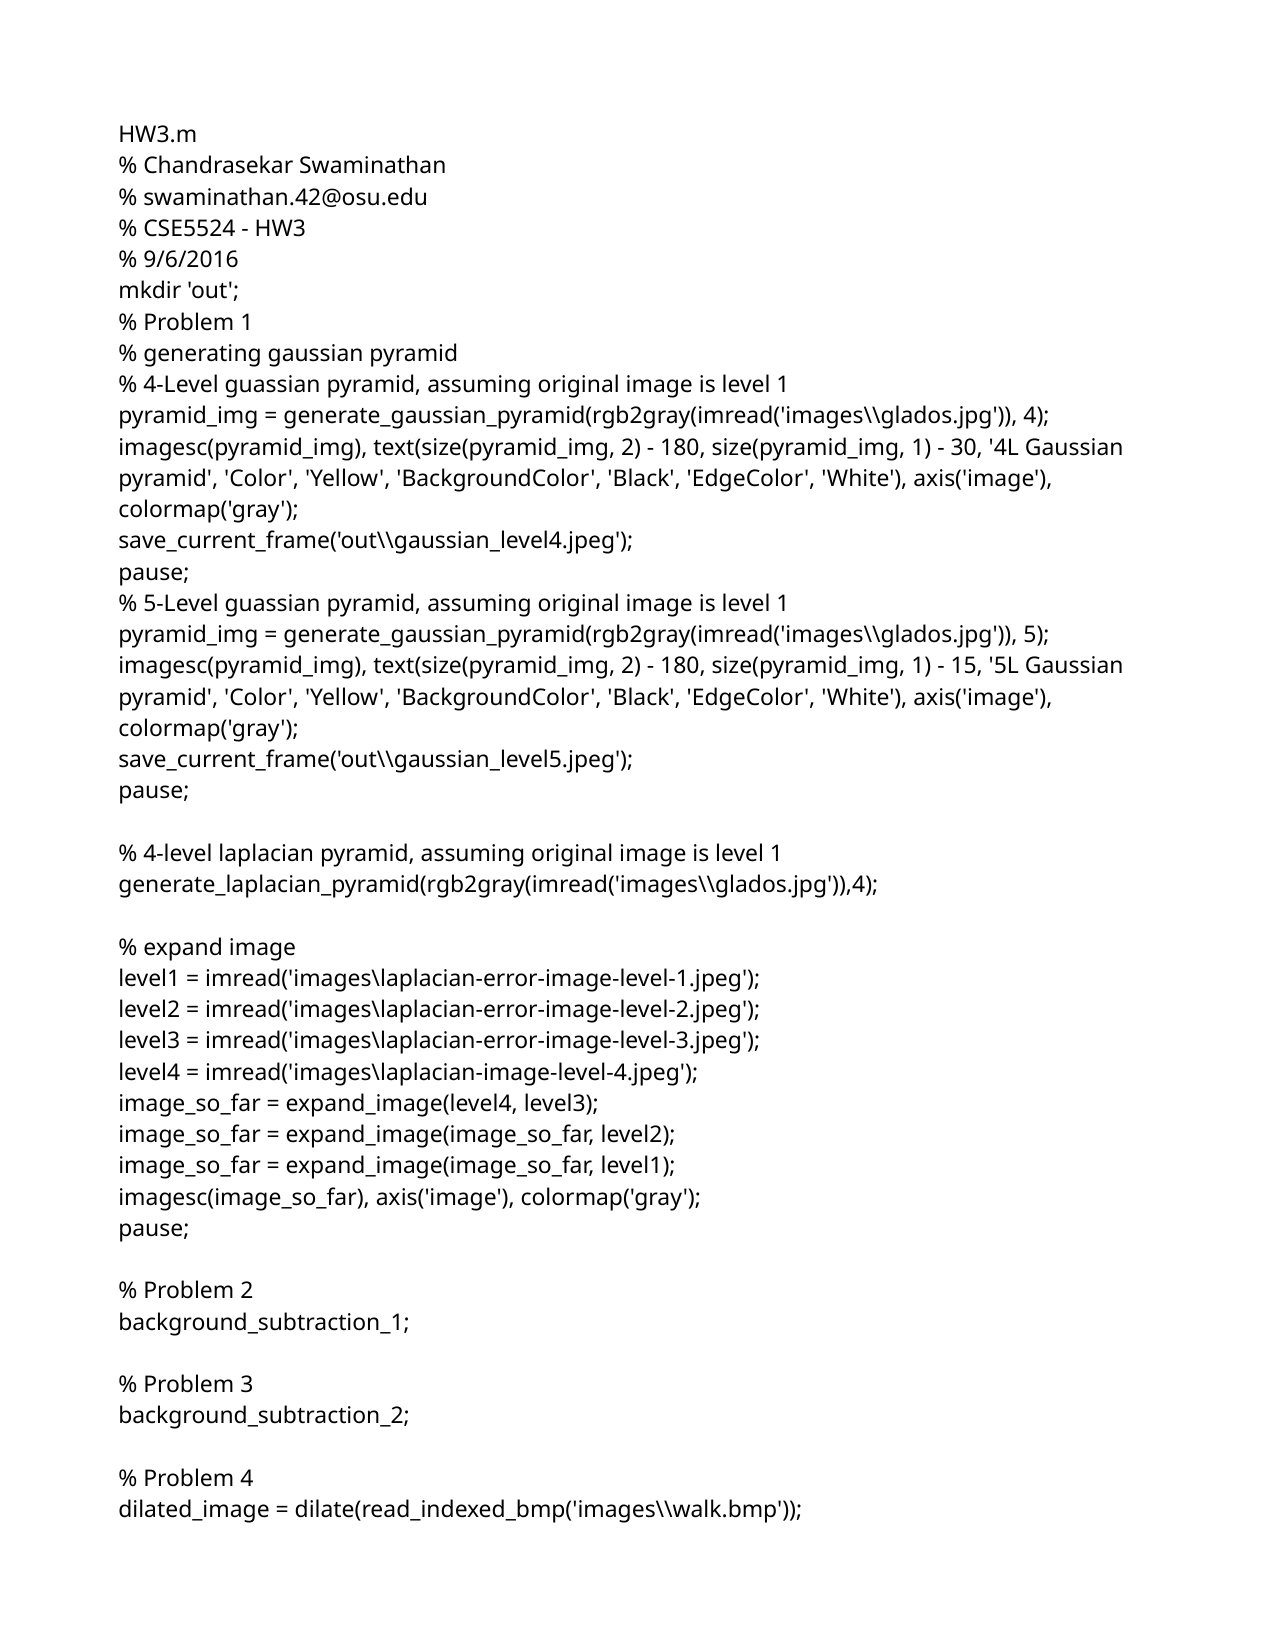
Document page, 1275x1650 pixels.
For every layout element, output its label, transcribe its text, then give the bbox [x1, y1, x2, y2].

text % generating gaussian pyramid [118, 337, 1157, 368]
text pause; [118, 556, 1157, 587]
text % CSE5524 - HW3 [118, 212, 1157, 243]
text imagesc(pyramid_img), text(size(pyramid_img, 2) - 180, size(pyramid_img, 1) - 15, '5L Gaussian pyramid', 'Color', 'Yellow', 'BackgroundColor', 'Black', 'EdgeColor', 'White'), axis('image'), colormap('gray'); [118, 649, 1157, 743]
text % Problem 2 [118, 1274, 1157, 1306]
text level4 = imread('images\laplacian-image-level-4.jpeg'); [118, 1056, 1157, 1087]
text % 4-Level guassian pyramid, assuming original image is level 1 [118, 368, 1157, 399]
text pyramid_img = generate_gaussian_pyramid(rgb2gray(imread('images\\glados.jpg')), 4); [118, 399, 1157, 431]
text save_current_frame('out\\gaussian_level4.jpeg'); [118, 524, 1157, 556]
text image_so_far = expand_image(image_so_far, level1); [118, 1149, 1157, 1181]
text image_so_far = expand_image(level4, level3); [118, 1087, 1157, 1118]
text pause; [118, 1212, 1157, 1243]
text HW3.m [118, 118, 1157, 149]
text % Problem 3 [118, 1368, 1157, 1399]
text imagesc(pyramid_img), text(size(pyramid_img, 2) - 180, size(pyramid_img, 1) - 30, '4L Gaussian pyramid', 'Color', 'Yellow', 'BackgroundColor', 'Black', 'EdgeColor', 'White'), axis('image'), colormap('gray'); [118, 431, 1157, 524]
text % Chandrasekar Swaminathan [118, 149, 1157, 181]
text % Problem 4 [118, 1462, 1157, 1493]
text save_current_frame('out\\gaussian_level5.jpeg'); [118, 743, 1157, 774]
text % 9/6/2016 [118, 243, 1157, 274]
text % Problem 1 [118, 306, 1157, 337]
text imagesc(image_so_far), axis('image'), colormap('gray'); [118, 1181, 1157, 1212]
text background_subtraction_1; [118, 1306, 1157, 1337]
text % expand image [118, 931, 1157, 962]
text pyramid_img = generate_gaussian_pyramid(rgb2gray(imread('images\\glados.jpg')), 5); [118, 618, 1157, 649]
text image_so_far = expand_image(image_so_far, level2); [118, 1118, 1157, 1149]
text % swaminathan.42@osu.edu [118, 181, 1157, 212]
text % 5-Level guassian pyramid, assuming original image is level 1 [118, 587, 1157, 618]
text background_subtraction_2; [118, 1399, 1157, 1431]
text level2 = imread('images\laplacian-error-image-level-2.jpeg'); [118, 993, 1157, 1024]
text mkdir 'out'; [118, 274, 1157, 306]
text % 4-level laplacian pyramid, assuming original image is level 1 [118, 837, 1157, 868]
text pause; [118, 774, 1157, 806]
text generate_laplacian_pyramid(rgb2gray(imread('images\\glados.jpg')),4); [118, 868, 1157, 899]
text level1 = imread('images\laplacian-error-image-level-1.jpeg'); [118, 962, 1157, 993]
text level3 = imread('images\laplacian-error-image-level-3.jpeg'); [118, 1024, 1157, 1056]
text dilated_image = dilate(read_indexed_bmp('images\\walk.bmp')); [118, 1493, 1157, 1524]
